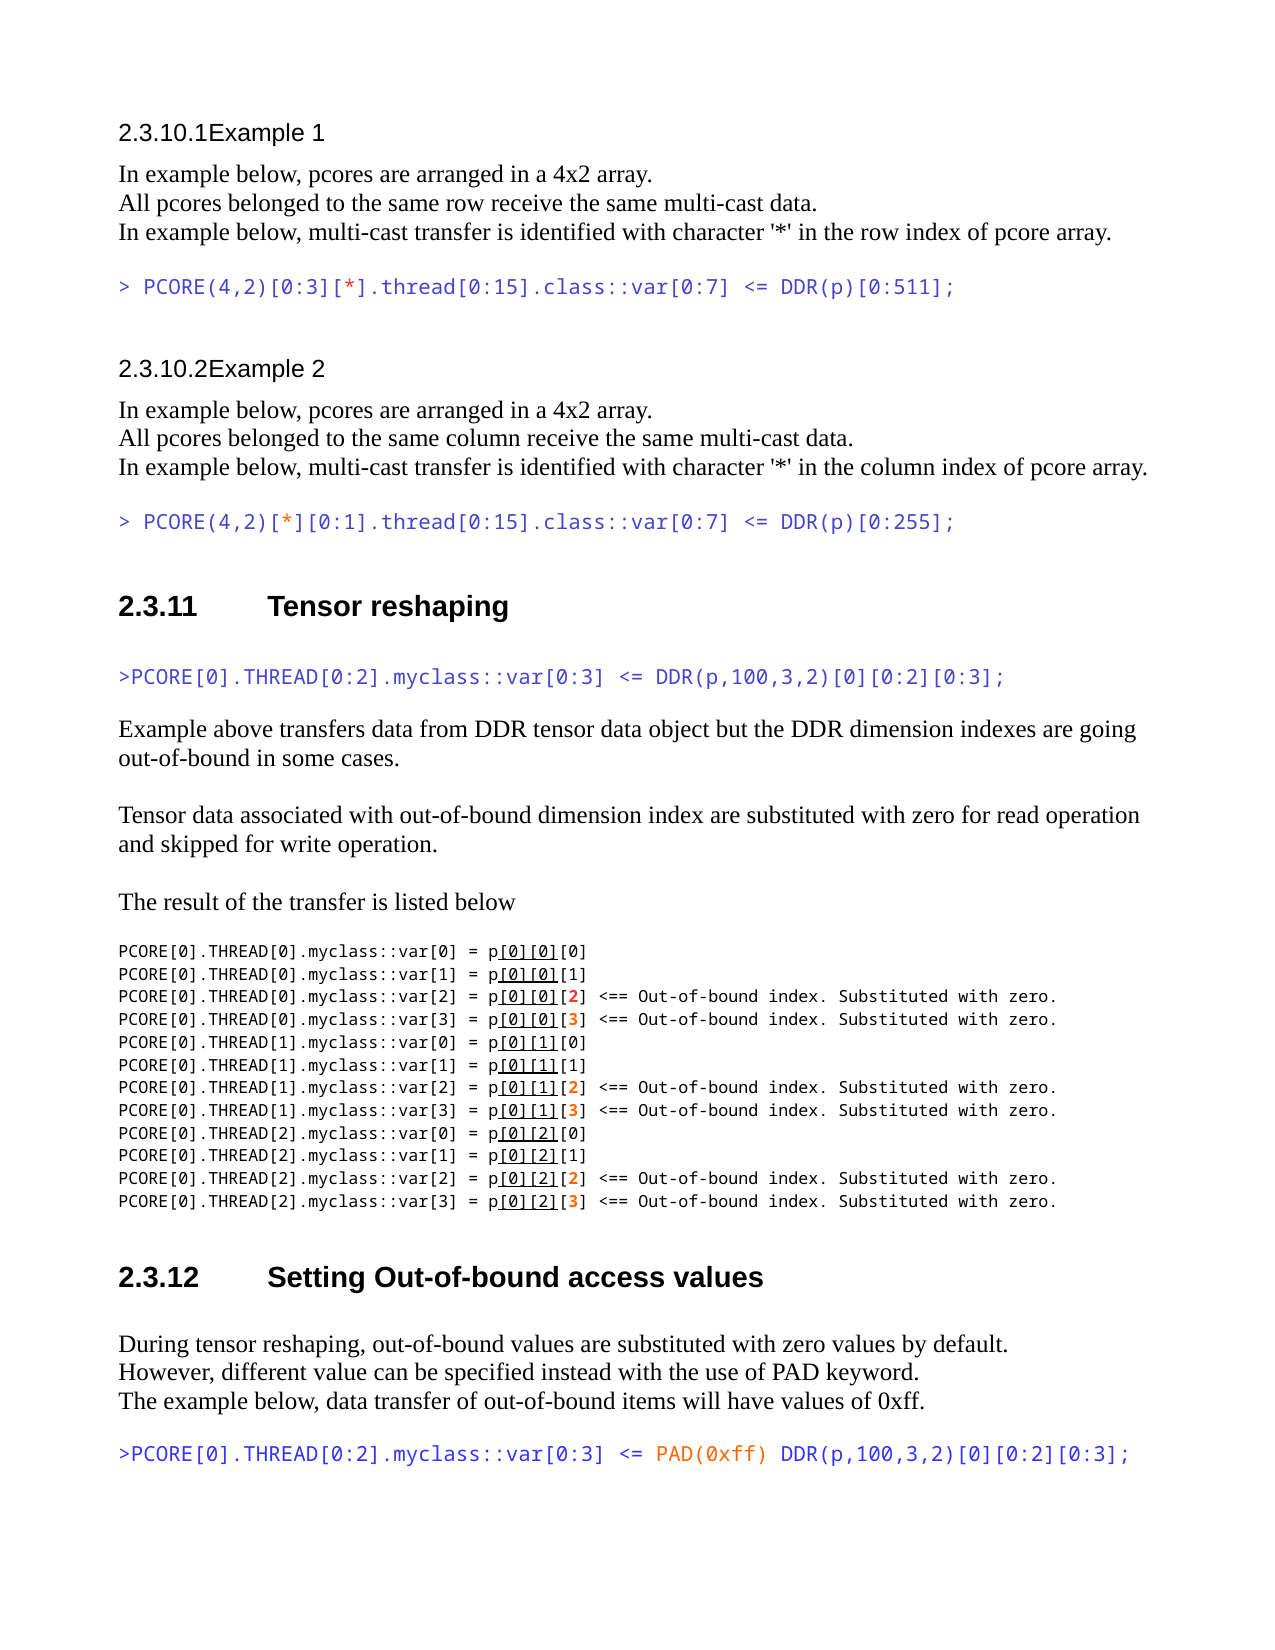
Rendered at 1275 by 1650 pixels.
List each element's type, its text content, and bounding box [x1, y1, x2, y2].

text PCORE[0].THREAD[0].myclass::var[3] = p[0][0][3] <== Out-of-bound index. Substituted with zero. [118, 1008, 1157, 1031]
text The example below, data transfer of out-of-bound items will have values of 0xff. [118, 1386, 1157, 1415]
text PCORE[0].THREAD[0].myclass::var[1] = p[0][0][1] [118, 962, 1157, 985]
text PCORE[0].THREAD[1].myclass::var[3] = p[0][1][3] <== Out-of-bound index. Substituted with zero. [118, 1099, 1157, 1121]
text >PCORE[0].THREAD[0:2].myclass::var[0:3] <= DDR(p,100,3,2)[0][0:2][0:3]; [118, 662, 1157, 690]
text In example below, multi-cast transfer is identified with character '*' in the row index of pcore array. [118, 217, 1157, 245]
text PCORE[0].THREAD[2].myclass::var[3] = p[0][2][3] <== Out-of-bound index. Substituted with zero. [118, 1189, 1157, 1212]
text PCORE[0].THREAD[1].myclass::var[0] = p[0][1][0] [118, 1031, 1157, 1053]
text PCORE[0].THREAD[0].myclass::var[0] = p[0][0][0] [118, 940, 1157, 962]
text In example below, pcores are arranged in a 4x2 array. [118, 159, 1157, 188]
subtitle Example 1 [118, 118, 1157, 147]
text Example above transfers data from DDR tensor data object but the DDR dimension indexes are going out-of-bound in some cases. [118, 714, 1157, 772]
subtitle Setting Out-of-bound access values [118, 1260, 1157, 1293]
text During tensor reshaping, out-of-bound values are substituted with zero values by default. [118, 1329, 1157, 1357]
text PCORE[0].THREAD[1].myclass::var[2] = p[0][1][2] <== Out-of-bound index. Substituted with zero. [118, 1076, 1157, 1099]
subtitle Example 2 [118, 354, 1157, 382]
text However, different value can be specified instead with the use of PAD keyword. [118, 1357, 1157, 1386]
text PCORE[0].THREAD[2].myclass::var[1] = p[0][2][1] [118, 1144, 1157, 1167]
text PCORE[0].THREAD[2].myclass::var[0] = p[0][2][0] [118, 1121, 1157, 1144]
subtitle Tensor reshaping [118, 589, 1157, 623]
text Tensor data associated with out-of-bound dimension index are substituted with zero for read operation and skipped for write operation. [118, 801, 1157, 858]
text > PCORE(4,2)[*][0:1].thread[0:15].class::var[0:7] <= DDR(p)[0:255]; [118, 507, 1157, 536]
text PCORE[0].THREAD[2].myclass::var[2] = p[0][2][2] <== Out-of-bound index. Substituted with zero. [118, 1167, 1157, 1189]
text In example below, pcores are arranged in a 4x2 array. [118, 395, 1157, 423]
text All pcores belonged to the same row receive the same multi-cast data. [118, 188, 1157, 217]
text > PCORE(4,2)[0:3][*].thread[0:15].class::var[0:7] <= DDR(p)[0:511]; [118, 272, 1157, 300]
text All pcores belonged to the same column receive the same multi-cast data. [118, 423, 1157, 452]
text PCORE[0].THREAD[0].myclass::var[2] = p[0][0][2] <== Out-of-bound index. Substituted with zero. [118, 985, 1157, 1008]
text The result of the transfer is listed below [118, 887, 1157, 916]
text In example below, multi-cast transfer is identified with character '*' in the column index of pcore array. [118, 452, 1157, 481]
text PCORE[0].THREAD[1].myclass::var[1] = p[0][1][1] [118, 1053, 1157, 1076]
text >PCORE[0].THREAD[0:2].myclass::var[0:3] <= PAD(0xff) DDR(p,100,3,2)[0][0:2][0:3]; [118, 1439, 1157, 1467]
